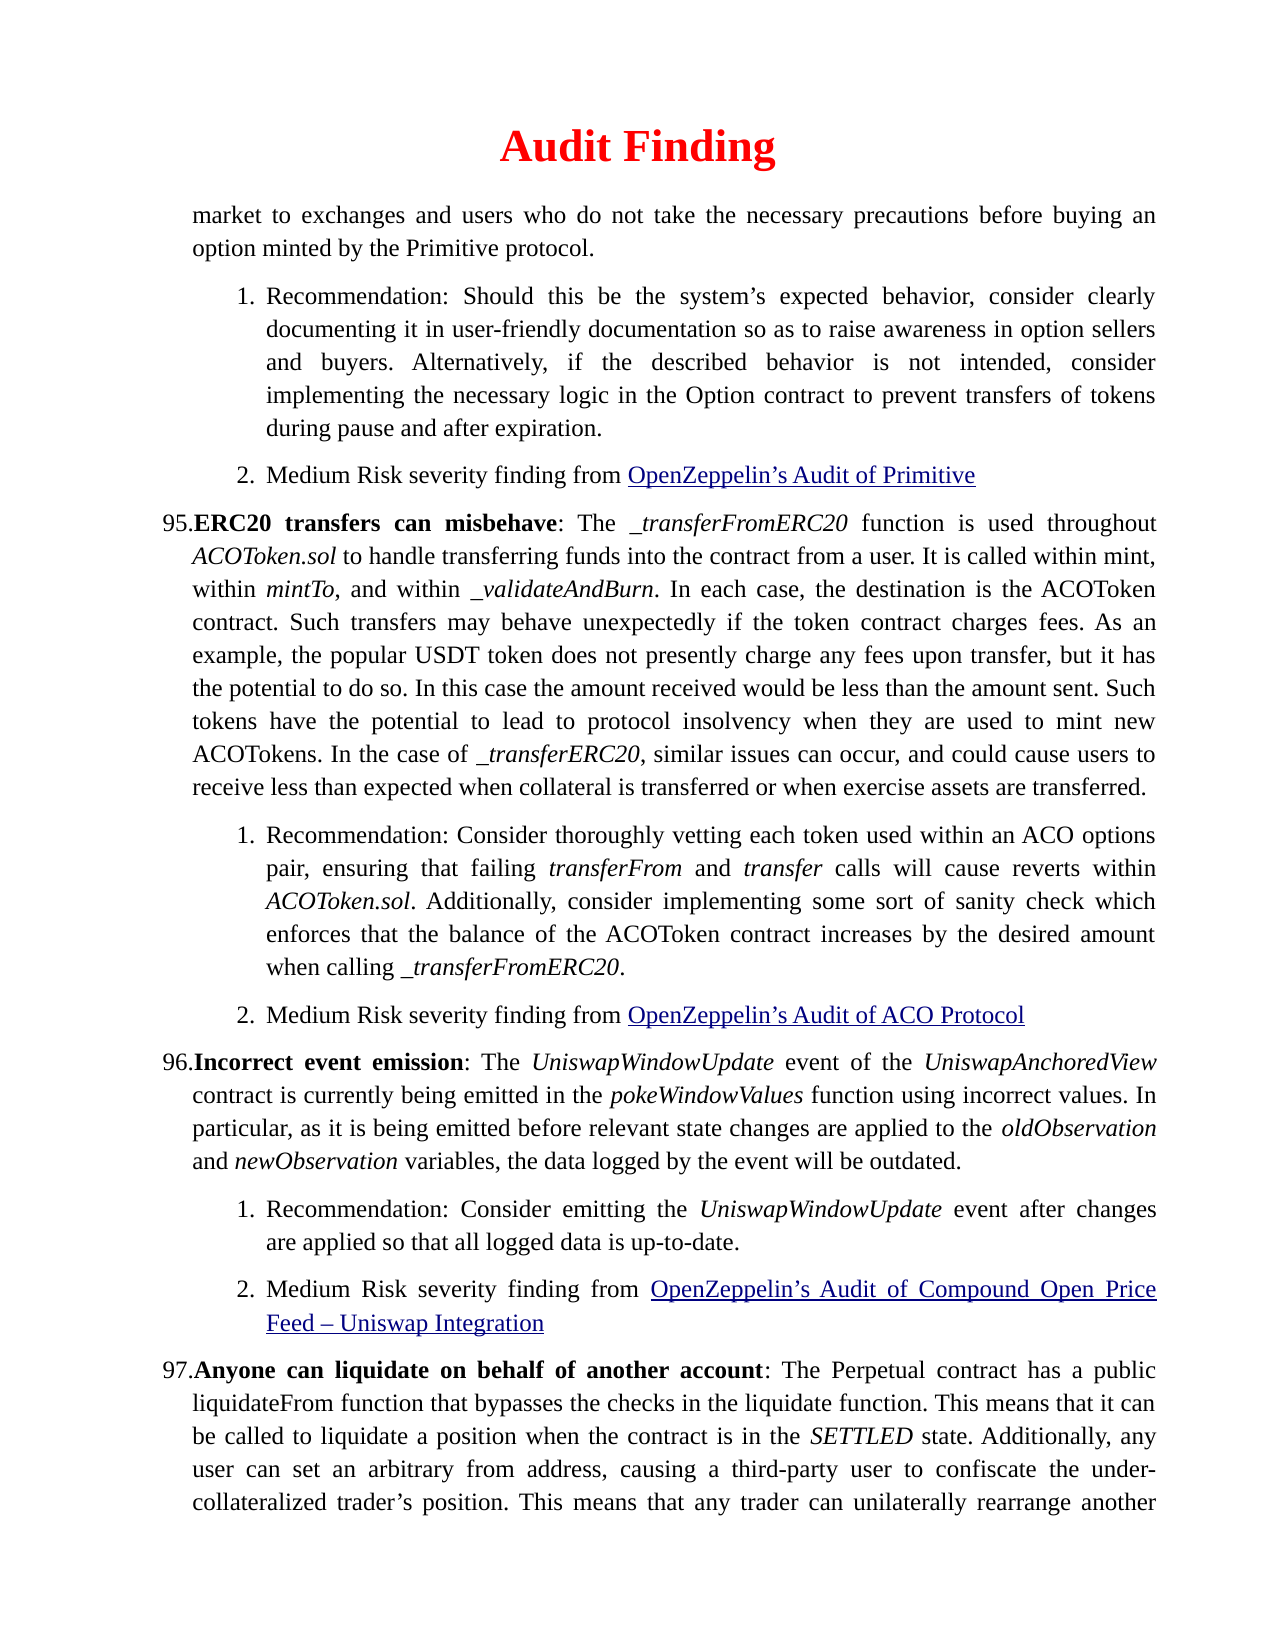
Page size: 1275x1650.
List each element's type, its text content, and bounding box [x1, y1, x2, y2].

list Medium Risk severity finding from OpenZeppelin’s Audit of Compound Open Price Feed – Uniswap Integration [236, 1274, 1157, 1336]
list Recommendation: Consider emitting the UniswapWindowUpdate event after changes are applied so that all logged data is up-to-date. [236, 1194, 1157, 1256]
list Recommendation: Consider thoroughly vetting each token used within an ACO options pair, ensuring that failing transferFrom and transfer calls will cause reverts within ACOToken.sol. Additionally, consider implementing some sort of sanity check which enforces that the balance of the ACOToken contract increases by the desired amount when calling _transferFromERC20. [236, 820, 1157, 981]
list Anyone can liquidate on behalf of another account: The Perpetual contract has a public liquidateFrom function that bypasses the checks in the liquidate function. This means that it can be called to liquidate a position when the contract is in the SETTLED state. Additionally, any user can set an arbitrary from address, causing a third-party user to confiscate the under-collateralized trader’s position. This means that any trader can unilaterally rearrange another [162, 1355, 1157, 1516]
list Incorrect event emission: The UniswapWindowUpdate event of the UniswapAnchoredView contract is currently being emitted in the pokeWindowValues function using incorrect values. In particular, as it is being emitted before relevant state changes are applied to the oldObservation and newObservation variables, the data logged by the event will be outdated. [162, 1047, 1157, 1175]
list Medium Risk severity finding from OpenZeppelin’s Audit of ACO Protocol [236, 1000, 1157, 1028]
list Recommendation: Should this be the system’s expected behavior, consider clearly documenting it in user-friendly documentation so as to raise awareness in option sellers and buyers. Alternatively, if the described behavior is not intended, consider implementing the necessary logic in the Option contract to prevent transfers of tokens during pause and after expiration. [236, 281, 1157, 442]
list market to exchanges and users who do not take the necessary precautions before buying an option minted by the Primitive protocol. [162, 200, 1157, 262]
list ERC20 transfers can misbehave: The _transferFromERC20 function is used throughout ACOToken.sol to handle transferring funds into the contract from a user. It is called within mint, within mintTo, and within _validateAndBurn. In each case, the destination is the ACOToken contract. Such transfers may behave unexpectedly if the token contract charges fees. As an example, the popular USDT token does not presently charge any fees upon transfer, but it has the potential to do so. In this case the amount received would be less than the amount sent. Such tokens have the potential to lead to protocol insolvency when they are used to mint new ACOTokens. In the case of _transferERC20, similar issues can occur, and could cause users to receive less than expected when collateral is transferred or when exercise assets are transferred. [162, 508, 1157, 801]
list Medium Risk severity finding from OpenZeppelin’s Audit of Primitive [236, 461, 1157, 489]
